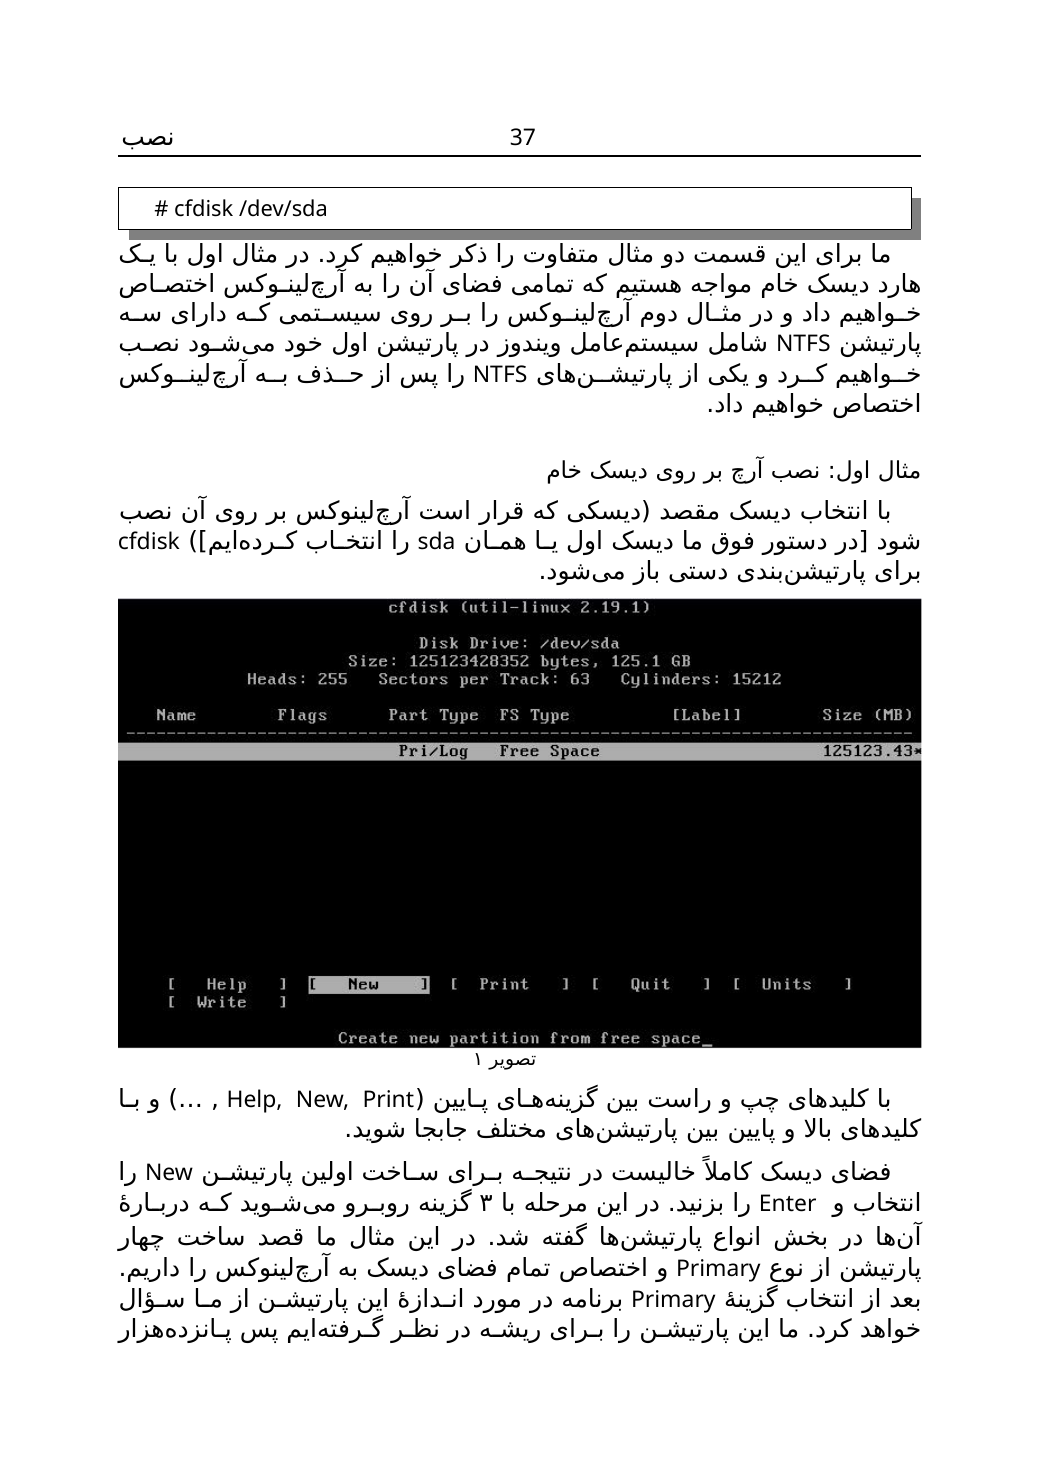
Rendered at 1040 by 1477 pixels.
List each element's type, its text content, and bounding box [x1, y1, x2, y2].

table_header # cfdisk /dev/sda [119, 188, 911, 229]
subtitle مثال اول: نصب آرچ بر روی دیسک خام [118, 456, 921, 483]
picture [118, 598, 922, 1049]
text ما برای این قسمت دو مثال متفاوت را ذکر خواهیم کرد. در مثال اول با یک هارد دیسک خام مواجه هستیم که تمامی فضای آن را به آرچ‌لینوکس اختصاص خواهیم داد و در مثال دوم آرچ‌لینوکس را بر روی سیستمی که دارای سه پارتیشن NTFS شامل سیستم‌عامل ویندوز در پارتیشن اول خود می‌شود نصب خواهیم کرد و یکی از پارتیشن‌های NTFS را پس از حذف به آرچ‌لینوکس اختصاص خواهیم داد. [118, 240, 921, 419]
text با انتخاب دیسک مقصد (دیسکی که قرار است آرچ‌لینوکس بر روی آن نصب شود [در دستور فوق ما دیسک اول یا همان sda را انتخاب کرده‌ایم]) cfdisk برای پارتیشن‌بندی دستی باز می‌شود. [118, 496, 921, 586]
text تصویر ۱ [118, 1049, 921, 1070]
text فضای دیسک کاملاً خالیست در نتیجه برای ساخت اولین پارتیشن New را انتخاب و Enter را بزنید. در این مرحله با ۳ گزینه روبرو می‌شوید که دربارهٔ آن‌ها در بخش‌ انواع پارتیشن‌ها گفته شد. در این مثال ما قصد ساخت چهار پارتیشن از نوع Primary و اختصاص تمام فضای دیسک به آرچ‌لینوکس را داریم. بعد از انتخاب گزینهٔ Primary برنامه در مورد اندازهٔ این پارتیشن از ما سؤال خواهد کرد. ما این پارتیشن را برای ریشه در نظر گرفته‌ایم پس پانزده‌هزار مگابایت را برای آن انتخاب کردیم. توجه داشته باشید که اندازهٔ وارد کرده را به مگابایت بنویسید. در قدم بعدی از ما در مورد مکان این پارتیشن سؤال خواهد شد که با انتخاب Beginning آن را از اول دیسک سخت خود ایجاد می‌کنیم. با کلید‌های چپ و راست گزینهٔ Type را انتخاب و نوع فایل‌سیستم ساخته شده را به فایل‌سیستم لینوکس (عدد ۸۳) تغییر می‌دهیم. با توجه به این که پارتیشن ساخته شده در بردارندهٔ مسیر ‎/boot نیز می‌شود پرچم ‌Bootable را بر روی آن با انتخاب گزینهٔ Bootable و فشار کلید Enter می‌زنیم. [118, 1156, 921, 1344]
text با کلید‌های چپ و راست بین گزینه‌های پایین (Help, New, Print , …) و با کلیدهای بالا و پایین بین پارتیشن‌های مختلف جابجا شوید. [118, 1083, 921, 1143]
